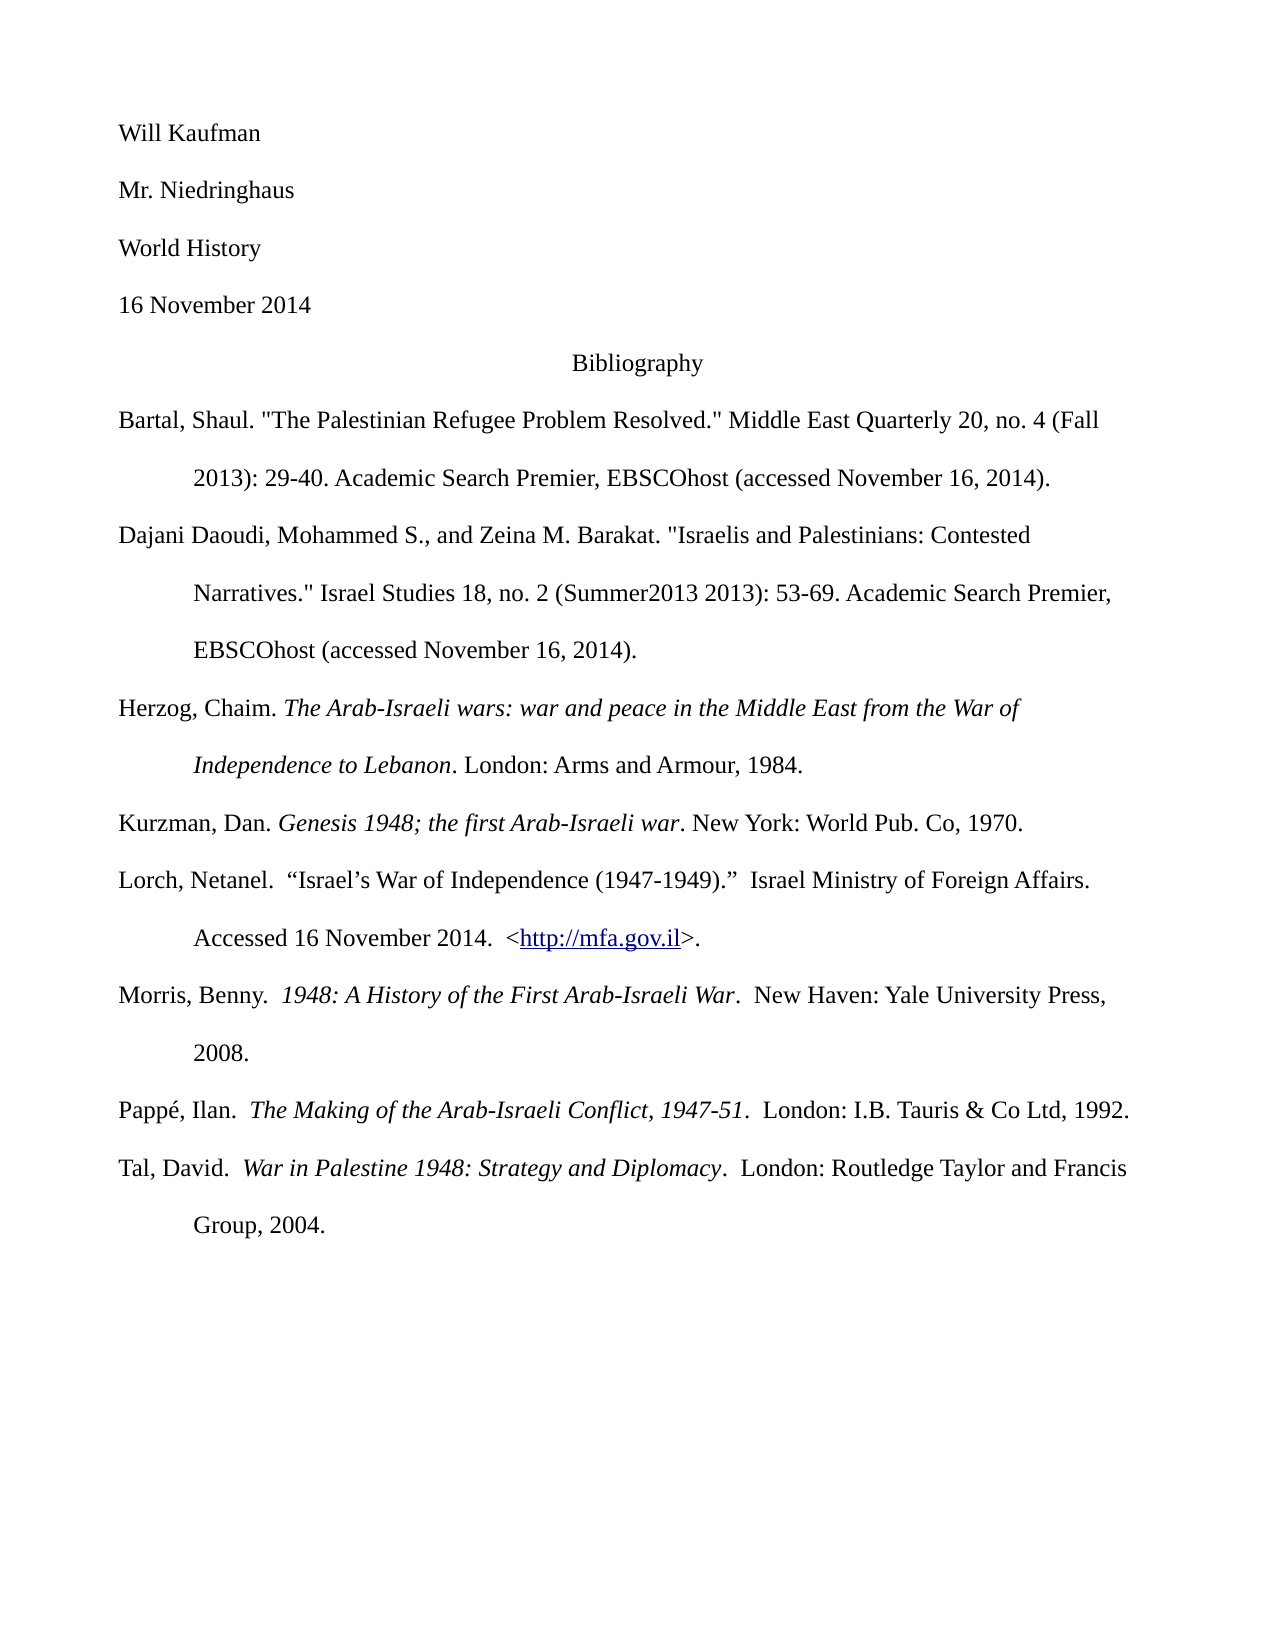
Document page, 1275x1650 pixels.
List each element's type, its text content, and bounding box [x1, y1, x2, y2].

text Lorch, Netanel. “Israel’s War of Independence (1947-1949).” Israel Ministry of Foreign Affairs. Accessed 16 November 2014. <http://mfa.gov.il>. [118, 866, 1157, 952]
text Dajani Daoudi, Mohammed S., and Zeina M. Barakat. "Israelis and Palestinians: Contested Narratives." Israel Studies 18, no. 2 (Summer2013 2013): 53-69. Academic Search Premier, EBSCOhost (accessed November 16, 2014). [118, 521, 1157, 664]
text Herzog, Chaim. The Arab-Israeli wars: war and peace in the Middle East from the War of Independence to Lebanon. London: Arms and Armour, 1984. [118, 693, 1157, 779]
text Bartal, Shaul. "The Palestinian Refugee Problem Resolved." Middle East Quarterly 20, no. 4 (Fall 2013): 29-40. Academic Search Premier, EBSCOhost (accessed November 16, 2014). [118, 406, 1157, 492]
text Tal, David. War in Palestine 1948: Strategy and Diplomacy. London: Routledge Taylor and Francis Group, 2004. [118, 1153, 1157, 1239]
text Pappé, Ilan. The Making of the Arab-Israeli Conflict, 1947-51. London: I.B. Tauris & Co Ltd, 1992. [118, 1096, 1157, 1124]
text Morris, Benny. 1948: A History of the First Arab-Israeli War. New Haven: Yale University Press, 2008. [118, 981, 1157, 1067]
text World History [118, 233, 1157, 262]
text Mr. Niedringhaus [118, 176, 1157, 204]
text Will Kaufman [118, 118, 1157, 147]
text 16 November 2014 [118, 291, 1157, 319]
text Bibliography [118, 348, 1157, 377]
text Kurzman, Dan. Genesis 1948; the first Arab-Israeli war. New York: World Pub. Co, 1970. [118, 808, 1157, 837]
